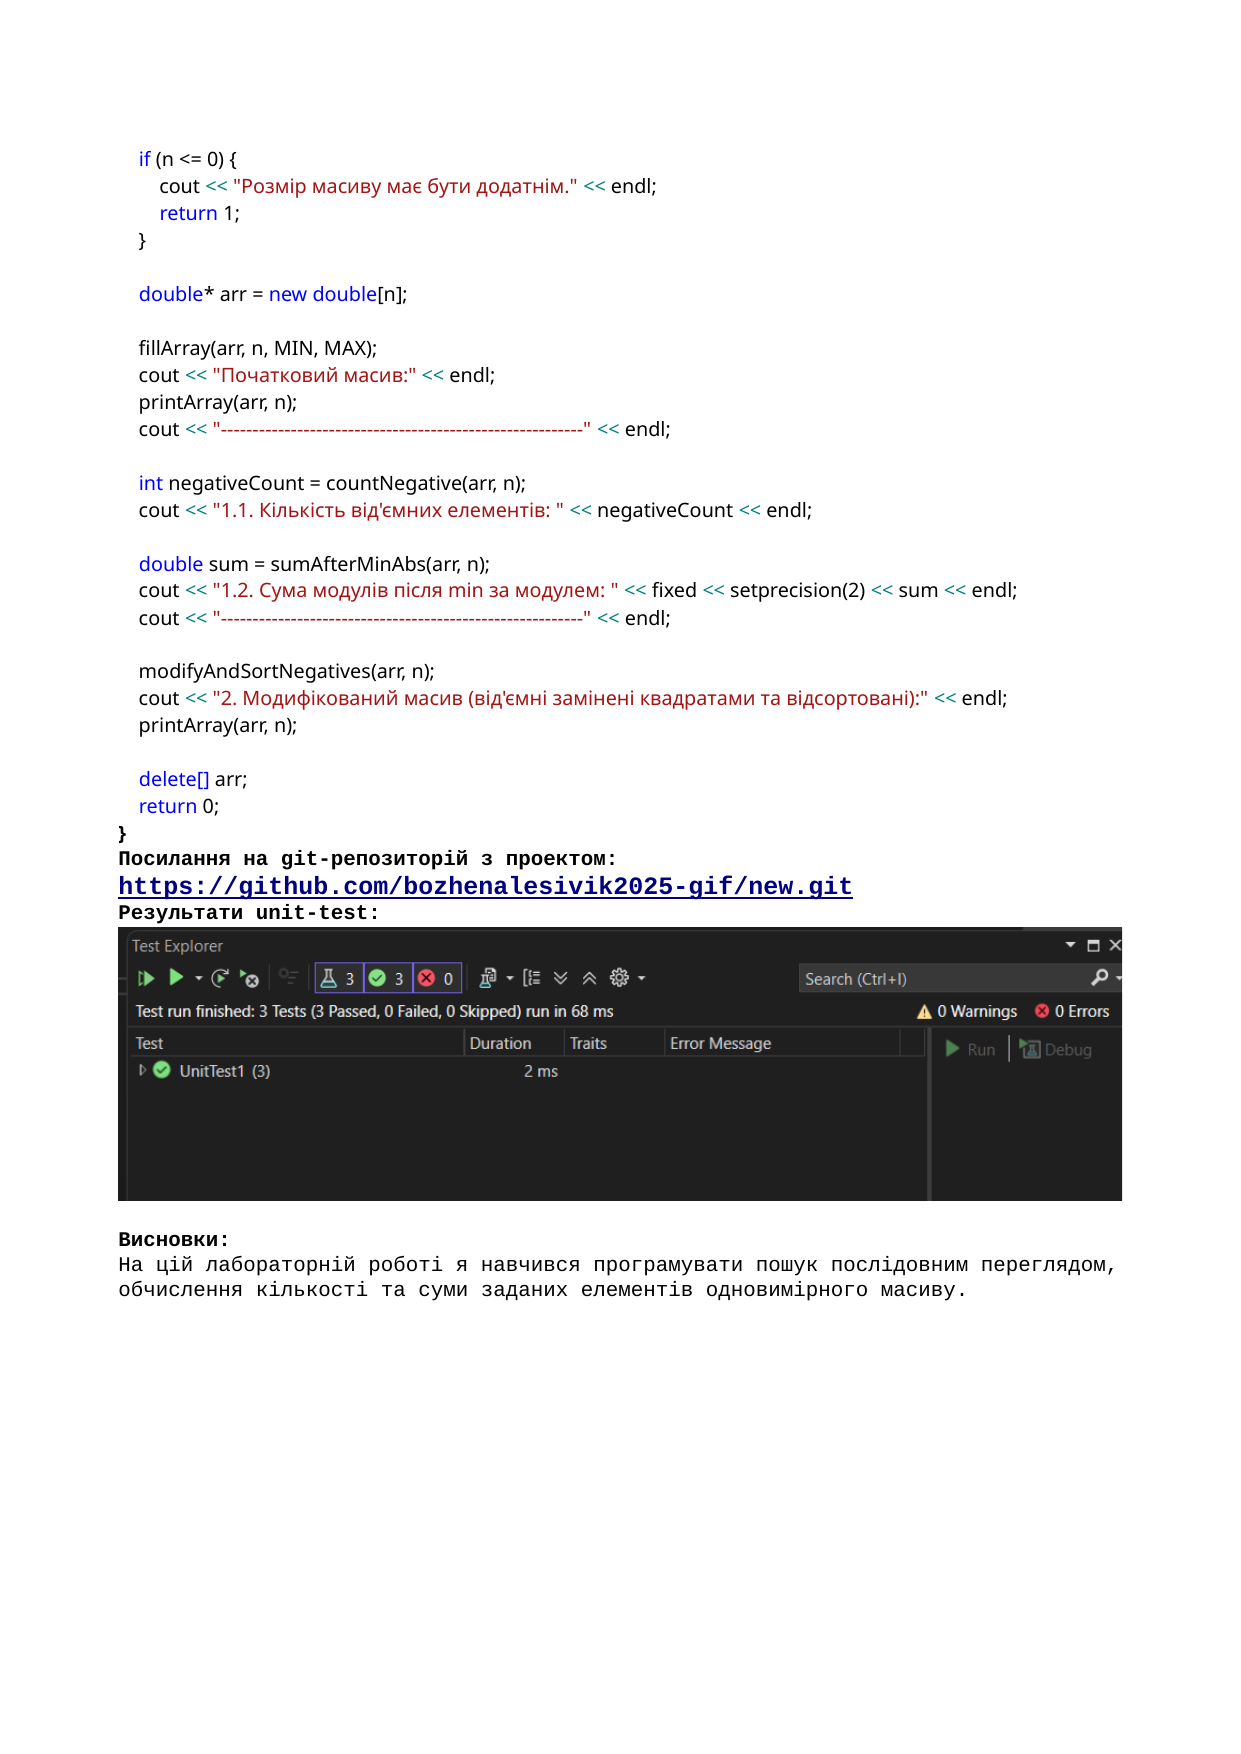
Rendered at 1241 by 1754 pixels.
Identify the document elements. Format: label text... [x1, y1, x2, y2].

text } [118, 226, 1122, 253]
text modifyAndSortNegatives(arr, n); [118, 658, 1122, 685]
text https://github.com/bozhenalesivik2025-gif/new.git [118, 874, 1122, 902]
text double* arr = new double[n]; [118, 280, 1122, 307]
text delete[] arr; [118, 766, 1122, 793]
text cout << "Розмір масиву має бути додатнім." << endl; [118, 172, 1122, 199]
text cout << "Початковий масив:" << endl; [118, 361, 1122, 388]
text cout << "1.1. Кількість від'ємних елементів: " << negativeCount << endl; [118, 496, 1122, 523]
text printArray(arr, n); [118, 388, 1122, 415]
text Результати unit-test: [118, 902, 1122, 926]
text printArray(arr, n); [118, 712, 1122, 739]
text cout << "2. Модифікований масив (від'ємні замінені квадратами та відсортовані):" << endl; [118, 685, 1122, 712]
text int negativeCount = countNegative(arr, n); [118, 469, 1122, 496]
text } [118, 819, 1122, 847]
text На цій лабораторній роботі я навчився програмувати пошук послідовним переглядом, обчислення кількості та суми заданих елементів одновимірного масиву. [118, 1254, 1122, 1303]
text return 0; [118, 793, 1122, 819]
text return 1; [118, 199, 1122, 226]
text cout << "1.2. Сума модулів після min за модулем: " << fixed << setprecision(2) << sum << endl; [118, 577, 1122, 604]
text cout << "---------------------------------------------------------" << endl; [118, 415, 1122, 442]
picture [118, 927, 1123, 1201]
text fillArray(arr, n, MIN, MAX); [118, 334, 1122, 361]
text Посилання на git-репозиторій з проектом: [118, 848, 1122, 872]
text cout << "---------------------------------------------------------" << endl; [118, 604, 1122, 631]
text double sum = sumAfterMinAbs(arr, n); [118, 550, 1122, 577]
text if (n <= 0) { [118, 145, 1122, 172]
text Висновки: [118, 1229, 1122, 1252]
